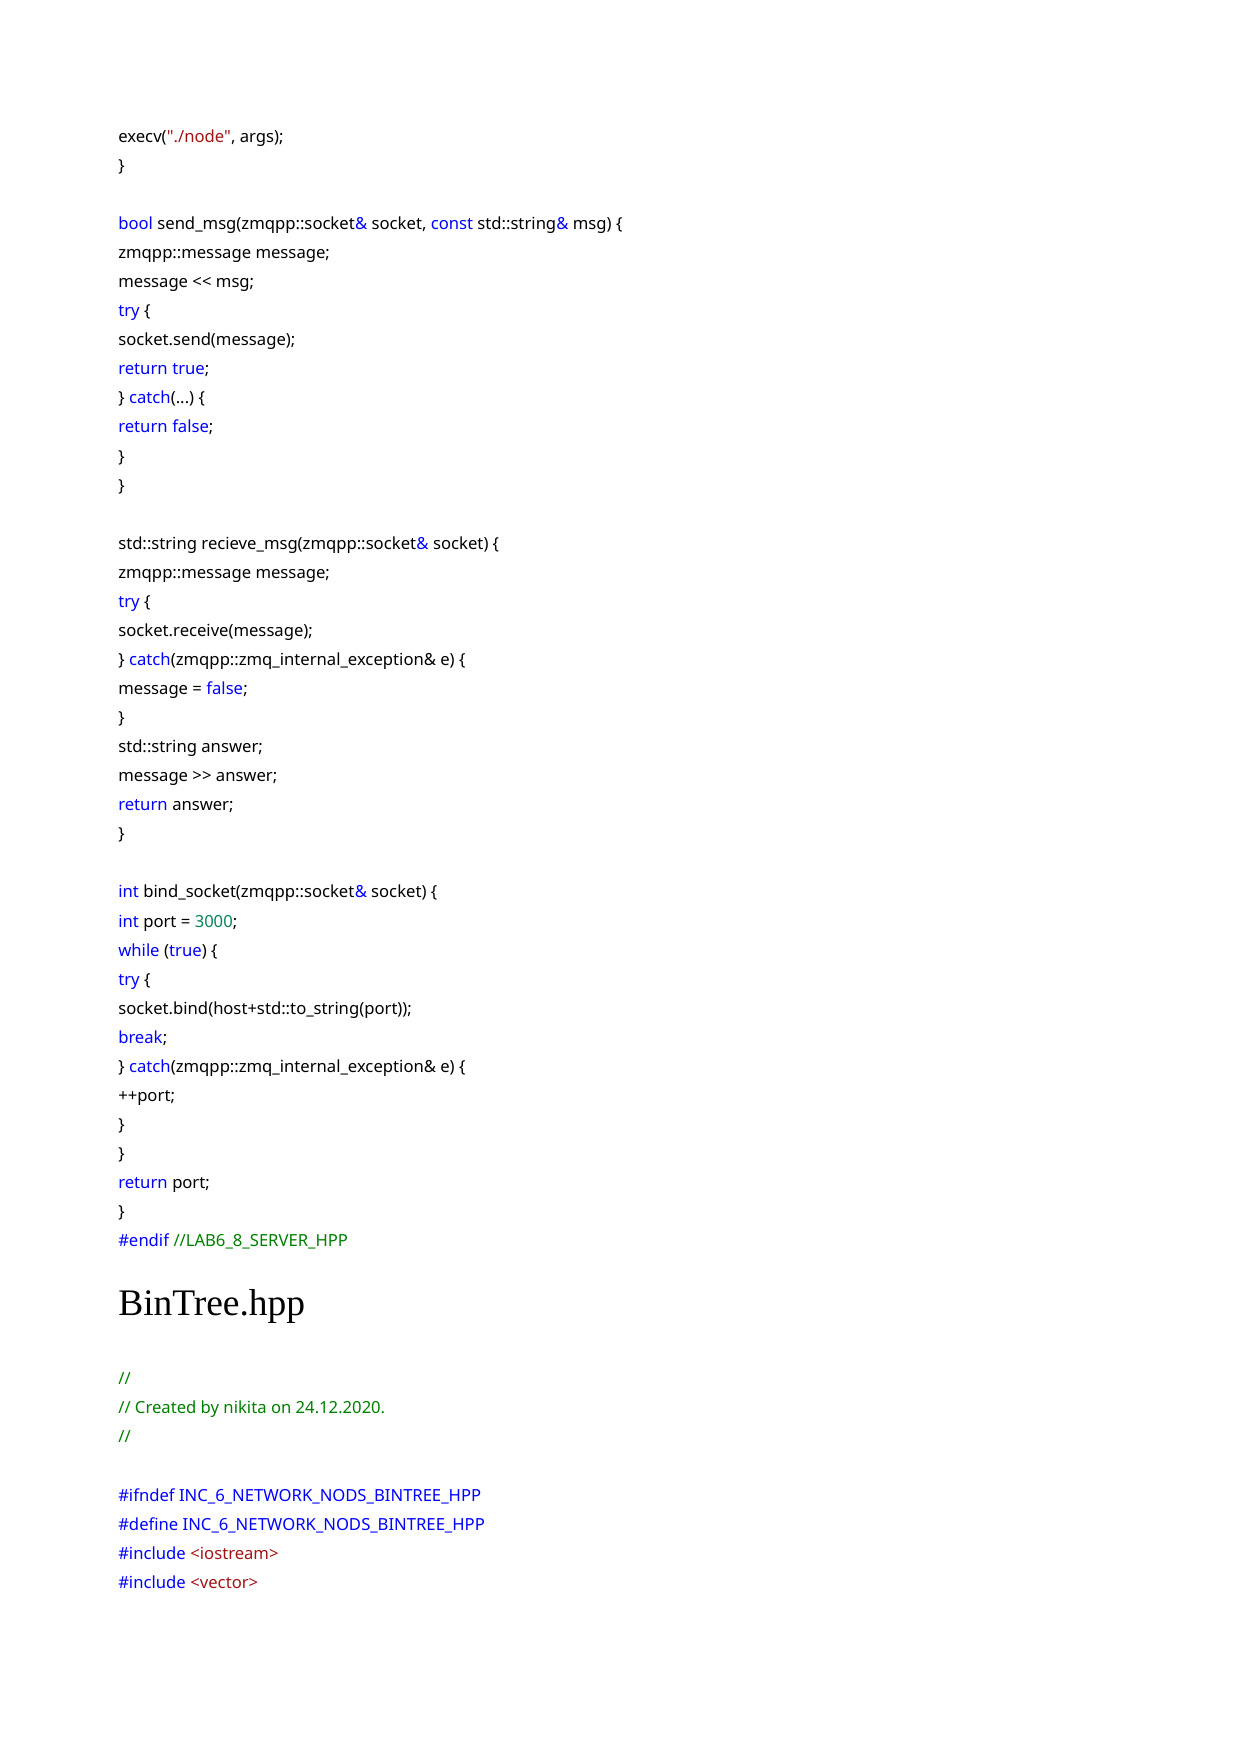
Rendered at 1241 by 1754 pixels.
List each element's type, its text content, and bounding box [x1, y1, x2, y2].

text break; [118, 1019, 1122, 1048]
text message << msg; [118, 263, 1122, 292]
text // [118, 1419, 1122, 1448]
text } [118, 1193, 1122, 1222]
text // [118, 1367, 1122, 1389]
text bool send_msg(zmqpp::socket& socket, const std::string& msg) { [118, 205, 1122, 234]
text return answer; [118, 787, 1122, 816]
text #define INC_6_NETWORK_NODS_BINTREE_HPP [118, 1506, 1122, 1535]
text zmqpp::message message; [118, 234, 1122, 263]
text } catch(zmqpp::zmq_internal_exception& e) { [118, 641, 1122, 670]
text } [118, 816, 1122, 845]
text } [118, 438, 1122, 467]
text } catch(zmqpp::zmq_internal_exception& e) { [118, 1048, 1122, 1077]
text std::string answer; [118, 728, 1122, 757]
text ++port; [118, 1077, 1122, 1106]
text execv("./node", args); [118, 118, 1122, 147]
text zmqpp::message message; [118, 554, 1122, 583]
text socket.send(message); [118, 322, 1122, 351]
text int port = 3000; [118, 903, 1122, 932]
text int bind_socket(zmqpp::socket& socket) { [118, 874, 1122, 903]
text #ifndef INC_6_NETWORK_NODS_BINTREE_HPP [118, 1477, 1122, 1506]
text } [118, 147, 1122, 176]
text #include <iostream> [118, 1535, 1122, 1564]
text try { [118, 292, 1122, 322]
text socket.bind(host+std::to_string(port)); [118, 990, 1122, 1019]
text } [118, 699, 1122, 728]
text return port; [118, 1164, 1122, 1193]
text #endif //LAB6_8_SERVER_HPP [118, 1222, 1122, 1252]
text return false; [118, 409, 1122, 438]
text message >> answer; [118, 757, 1122, 787]
text std::string recieve_msg(zmqpp::socket& socket) { [118, 525, 1122, 554]
text BinTree.hpp [118, 1281, 1122, 1324]
text socket.receive(message); [118, 612, 1122, 641]
text } catch(...) { [118, 380, 1122, 409]
text } [118, 1106, 1122, 1135]
text try { [118, 583, 1122, 612]
text try { [118, 961, 1122, 990]
text return true; [118, 351, 1122, 380]
text } [118, 1135, 1122, 1164]
text // Created by nikita on 24.12.2020. [118, 1389, 1122, 1419]
text } [118, 467, 1122, 496]
text message = false; [118, 670, 1122, 699]
text while (true) { [118, 932, 1122, 961]
text #include <vector> [118, 1564, 1122, 1593]
